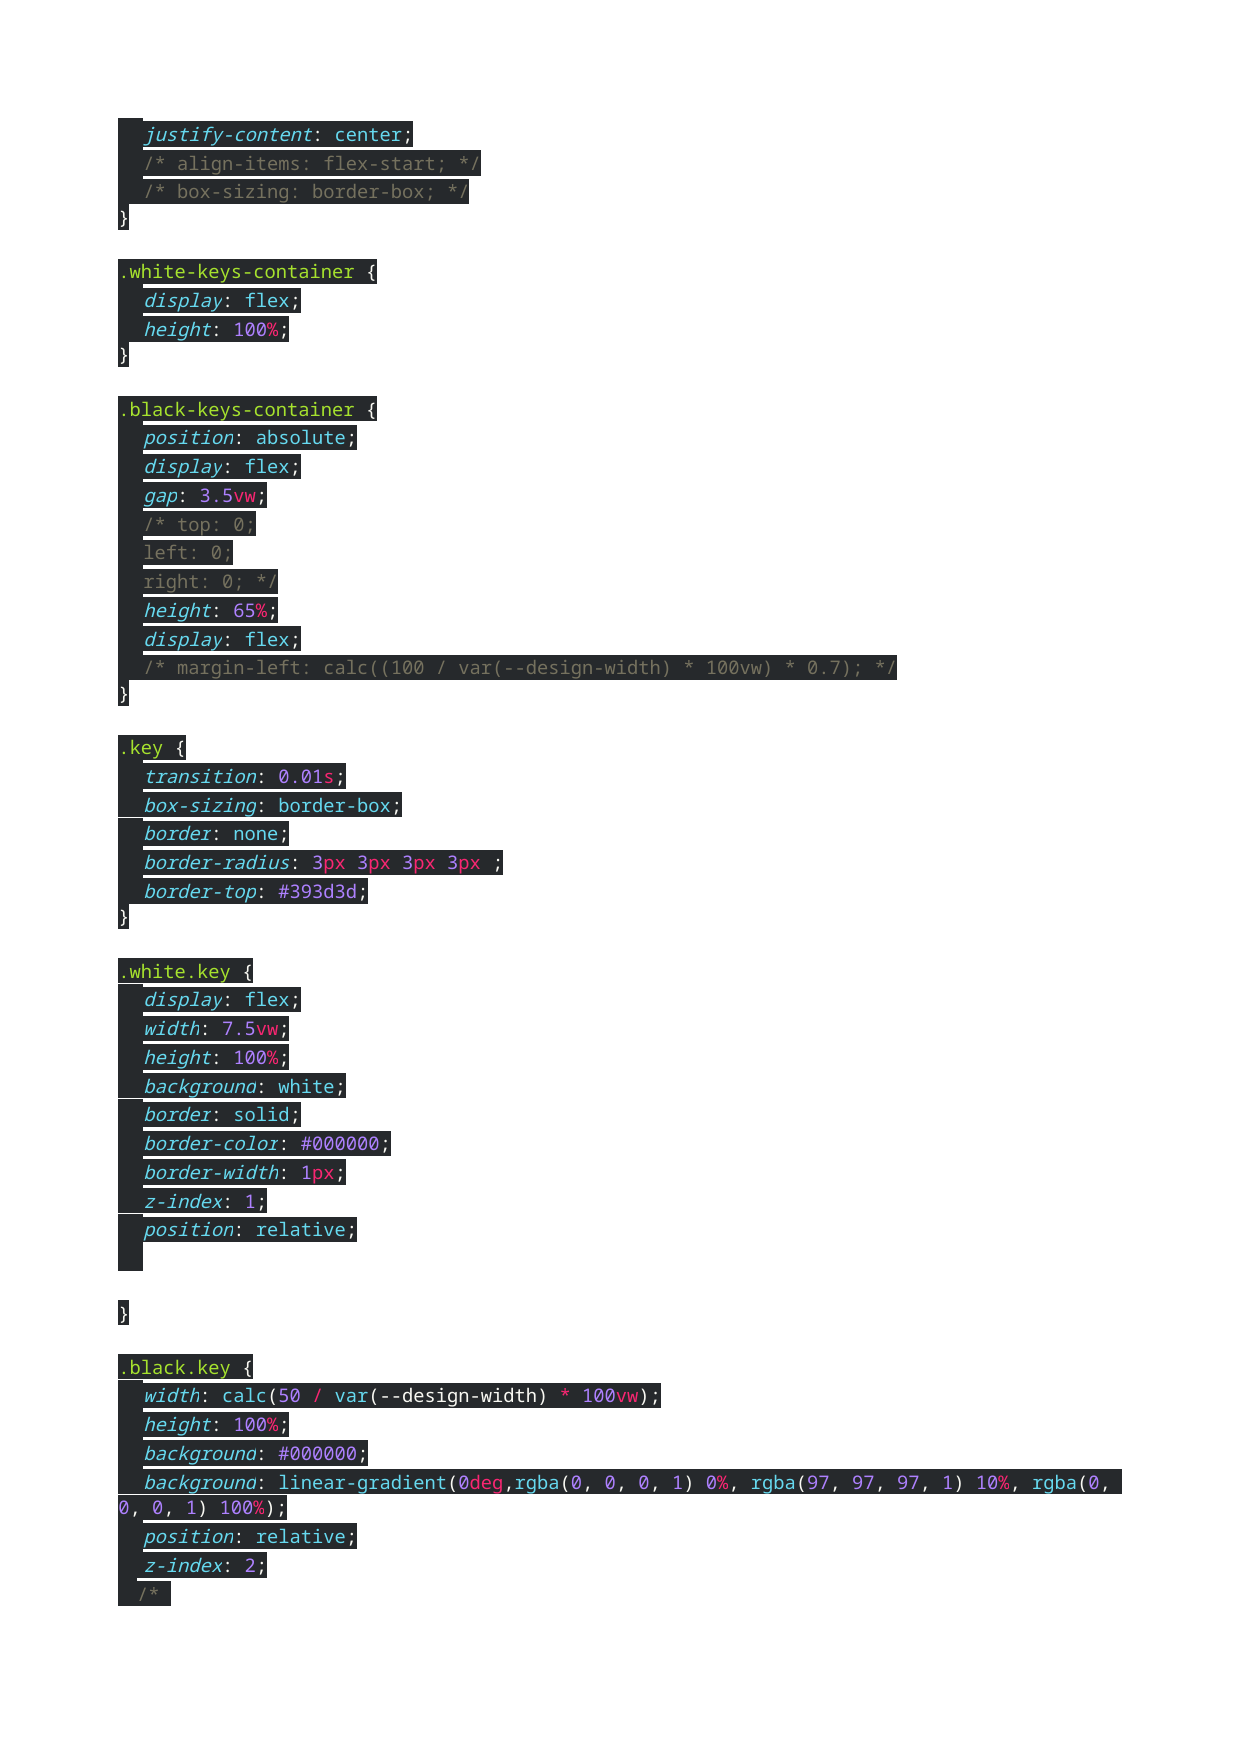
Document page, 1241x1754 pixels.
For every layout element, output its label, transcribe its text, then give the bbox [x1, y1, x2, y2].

text z-index: 1; [118, 1185, 1122, 1213]
text height: 100%; [118, 1041, 1122, 1070]
text gap: 3.5vw; [118, 479, 1122, 508]
text border-top: #393d3d; [118, 875, 1122, 904]
text height: 100%; [118, 313, 1122, 342]
text box-sizing: border-box; [118, 789, 1122, 817]
text background: #000000; [118, 1437, 1122, 1466]
text } [118, 1300, 1122, 1325]
text position: relative; [118, 1213, 1122, 1242]
text height: 65%; [118, 594, 1122, 623]
text display: flex; [118, 623, 1122, 651]
text justify-content: center; [118, 118, 1122, 147]
text .black-keys-container { [118, 396, 1122, 421]
text z-index: 2; [118, 1549, 1122, 1578]
text /* align-items: flex-start; */ [118, 147, 1122, 176]
text display: flex; [118, 983, 1122, 1012]
text left: 0; [118, 536, 1122, 565]
text .white.key { [118, 958, 1122, 983]
text border: none; [118, 817, 1122, 846]
text border-radius: 3px 3px 3px 3px ; [118, 846, 1122, 875]
text width: 7.5vw; [118, 1012, 1122, 1041]
text .key { [118, 734, 1122, 760]
text border-width: 1px; [118, 1156, 1122, 1185]
text display: flex; [118, 450, 1122, 479]
text /* top: 0; [118, 508, 1122, 536]
text .black.key { [118, 1354, 1122, 1379]
text right: 0; */ [118, 565, 1122, 594]
text /* box-sizing: border-box; */ [118, 176, 1122, 204]
text .white-keys-container { [118, 259, 1122, 284]
text display: flex; [118, 284, 1122, 313]
text height: 100%; [118, 1408, 1122, 1437]
text width: calc(50 / var(--design-width) * 100vw); [118, 1379, 1122, 1408]
text transition: 0.01s; [118, 760, 1122, 789]
text } [118, 342, 1122, 367]
text /* [118, 1578, 1122, 1606]
text border: solid; [118, 1098, 1122, 1127]
text border-color: #000000; [118, 1127, 1122, 1156]
text } [118, 204, 1122, 230]
text position: absolute; [118, 421, 1122, 450]
text background: linear-gradient(0deg,rgba(0, 0, 0, 1) 0%, rgba(97, 97, 97, 1) 10%, rgba(0, 0, 0, 1) 100%); [118, 1466, 1122, 1520]
text /* margin-left: calc((100 / var(--design-width) * 100vw) * 0.7); */ [118, 651, 1122, 680]
text position: relative; [118, 1520, 1122, 1549]
text } [118, 680, 1122, 706]
text background: white; [118, 1070, 1122, 1098]
text } [118, 904, 1122, 929]
